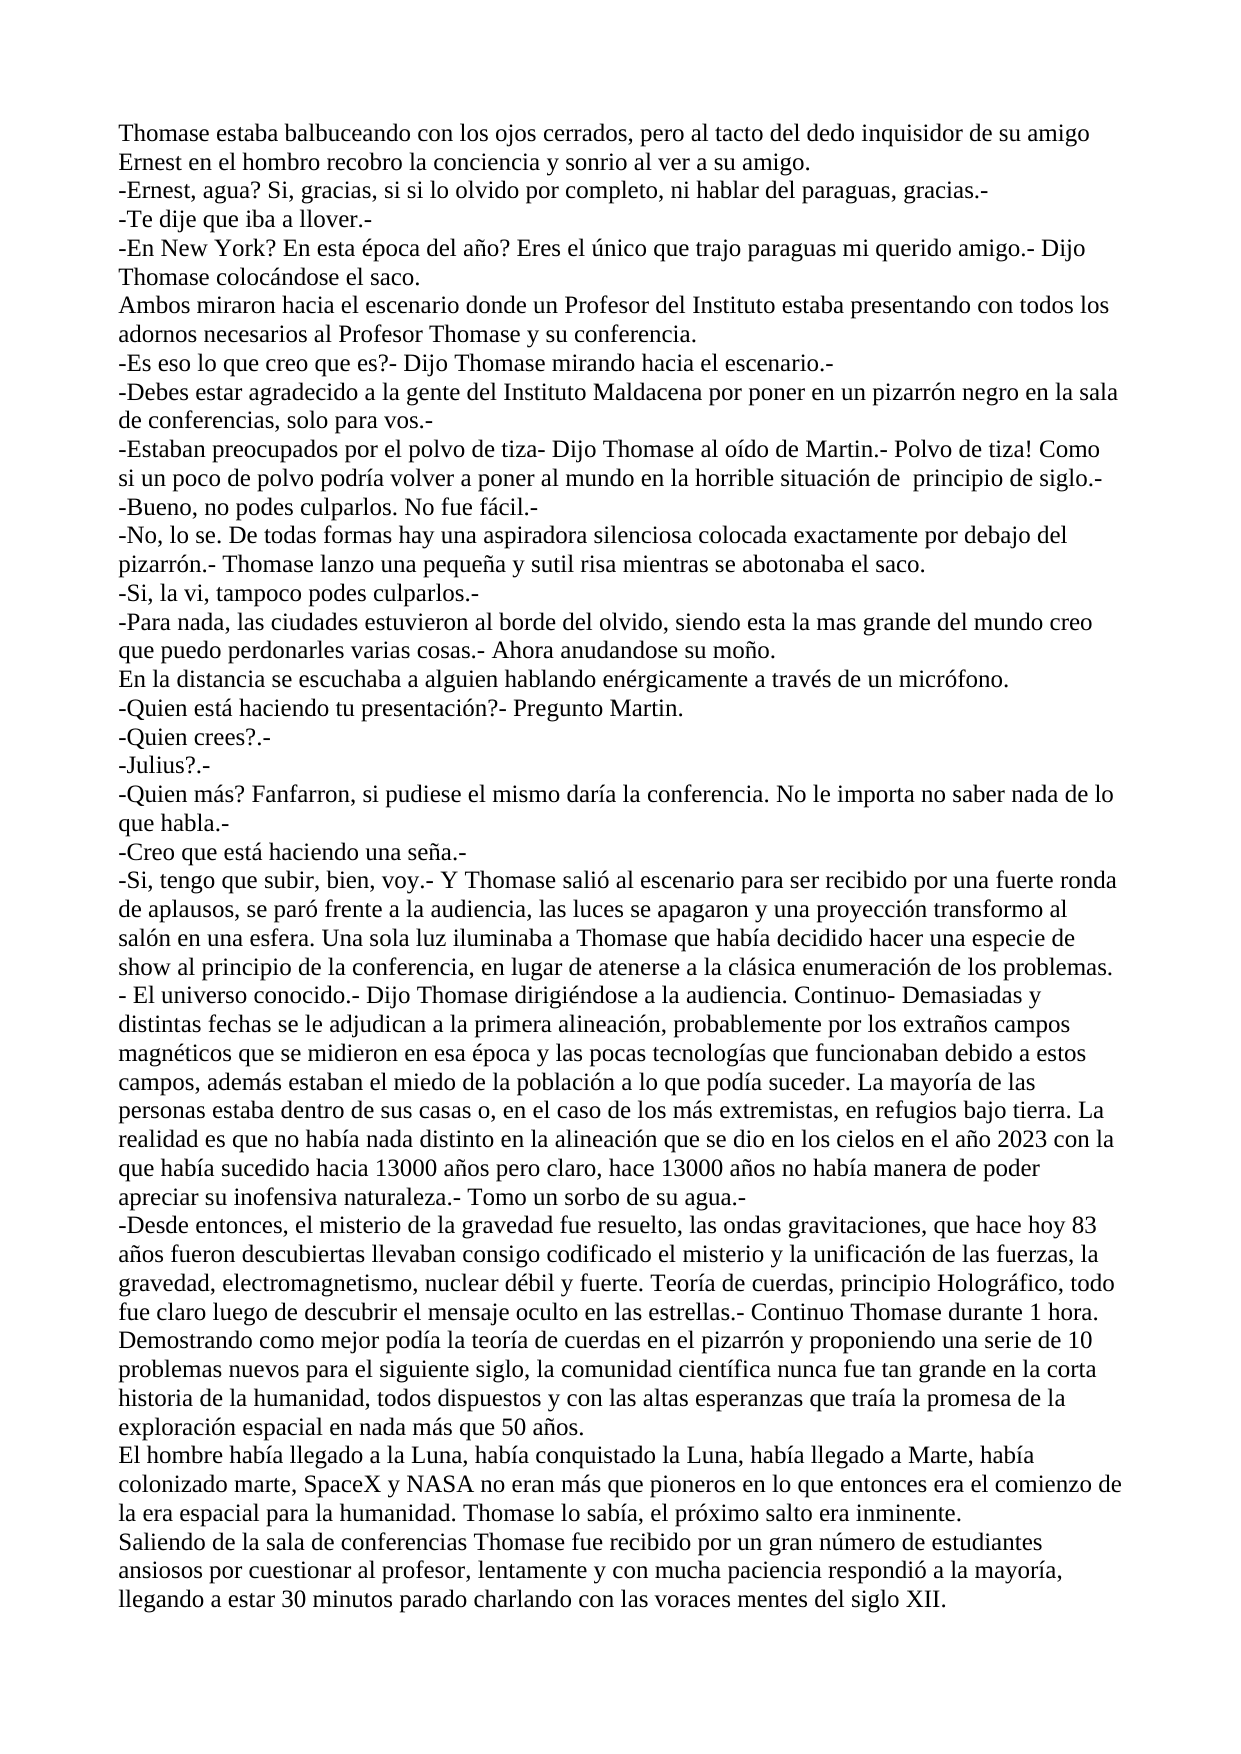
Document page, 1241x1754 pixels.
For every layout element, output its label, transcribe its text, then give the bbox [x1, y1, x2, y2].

text - El universo conocido.- Dijo Thomase dirigiéndose a la audiencia. Continuo- Demasiadas y distintas fechas se le adjudican a la primera alineación, probablemente por los extraños campos magnéticos que se midieron en esa época y las pocas tecnologías que funcionaban debido a estos campos, además estaban el miedo de la población a lo que podía suceder. La mayoría de las personas estaba dentro de sus casas o, en el caso de los más extremistas, en refugios bajo tierra. La realidad es que no había nada distinto en la alineación que se dio en los cielos en el año 2023 con la que había sucedido hacia 13000 años pero claro, hace 13000 años no había manera de poder apreciar su inofensiva naturaleza.- Tomo un sorbo de su agua.- [118, 981, 1122, 1211]
text -Debes estar agradecido a la gente del Instituto Maldacena por poner en un pizarrón negro en la sala de conferencias, solo para vos.- [118, 377, 1122, 434]
text -Para nada, las ciudades estuvieron al borde del olvido, siendo esta la mas grande del mundo creo que puedo perdonarles varias cosas.- Ahora anudandose su moño. [118, 607, 1122, 664]
text -En New York? En esta época del año? Eres el único que trajo paraguas mi querido amigo.- Dijo Thomase colocándose el saco. [118, 233, 1122, 291]
text Ambos miraron hacia el escenario donde un Profesor del Instituto estaba presentando con todos los adornos necesarios al Profesor Thomase y su conferencia. [118, 291, 1122, 348]
text -Es eso lo que creo que es?- Dijo Thomase mirando hacia el escenario.- [118, 348, 1122, 377]
text -Bueno, no podes culparlos. No fue fácil.- [118, 492, 1122, 521]
text -Te dije que iba a llover.- [118, 204, 1122, 233]
text -Ernest, agua? Si, gracias, si si lo olvido por completo, ni hablar del paraguas, gracias.- [118, 176, 1122, 204]
text -Quien más? Fanfarron, si pudiese el mismo daría la conferencia. No le importa no saber nada de lo que habla.- [118, 779, 1122, 837]
text El hombre había llegado a la Luna, había conquistado la Luna, había llegado a Marte, había colonizado marte, SpaceX y NASA no eran más que pioneros en lo que entonces era el comienzo de la era espacial para la humanidad. Thomase lo sabía, el próximo salto era inminente. [118, 1441, 1122, 1527]
text En la distancia se escuchaba a alguien hablando enérgicamente a través de un micrófono. [118, 664, 1122, 693]
text -Quien está haciendo tu presentación?- Pregunto Martin. [118, 693, 1122, 722]
text Thomase estaba balbuceando con los ojos cerrados, pero al tacto del dedo inquisidor de su amigo Ernest en el hombro recobro la conciencia y sonrio al ver a su amigo. [118, 118, 1122, 176]
text -Quien crees?.- [118, 722, 1122, 751]
text -Julius?.- [118, 751, 1122, 779]
text -No, lo se. De todas formas hay una aspiradora silenciosa colocada exactamente por debajo del pizarrón.- Thomase lanzo una pequeña y sutil risa mientras se abotonaba el saco. [118, 521, 1122, 578]
text -Estaban preocupados por el polvo de tiza- Dijo Thomase al oído de Martin.- Polvo de tiza! Como si un poco de polvo podría volver a poner al mundo en la horrible situación de principio de siglo.- [118, 434, 1122, 492]
text -Creo que está haciendo una seña.- [118, 837, 1122, 866]
text Saliendo de la sala de conferencias Thomase fue recibido por un gran número de estudiantes ansiosos por cuestionar al profesor, lentamente y con mucha paciencia respondió a la mayoría, llegando a estar 30 minutos parado charlando con las voraces mentes del siglo XII. [118, 1527, 1122, 1613]
text -Desde entonces, el misterio de la gravedad fue resuelto, las ondas gravitaciones, que hace hoy 83 años fueron descubiertas llevaban consigo codificado el misterio y la unificación de las fuerzas, la gravedad, electromagnetismo, nuclear débil y fuerte. Teoría de cuerdas, principio Holográfico, todo fue claro luego de descubrir el mensaje oculto en las estrellas.- Continuo Thomase durante 1 hora. Demostrando como mejor podía la teoría de cuerdas en el pizarrón y proponiendo una serie de 10 problemas nuevos para el siguiente siglo, la comunidad científica nunca fue tan grande en la corta historia de la humanidad, todos dispuestos y con las altas esperanzas que traía la promesa de la exploración espacial en nada más que 50 años. [118, 1211, 1122, 1441]
text -Si, tengo que subir, bien, voy.- Y Thomase salió al escenario para ser recibido por una fuerte ronda de aplausos, se paró frente a la audiencia, las luces se apagaron y una proyección transformo al salón en una esfera. Una sola luz iluminaba a Thomase que había decidido hacer una especie de show al principio de la conferencia, en lugar de atenerse a la clásica enumeración de los problemas. [118, 866, 1122, 981]
text -Si, la vi, tampoco podes culparlos.- [118, 578, 1122, 607]
